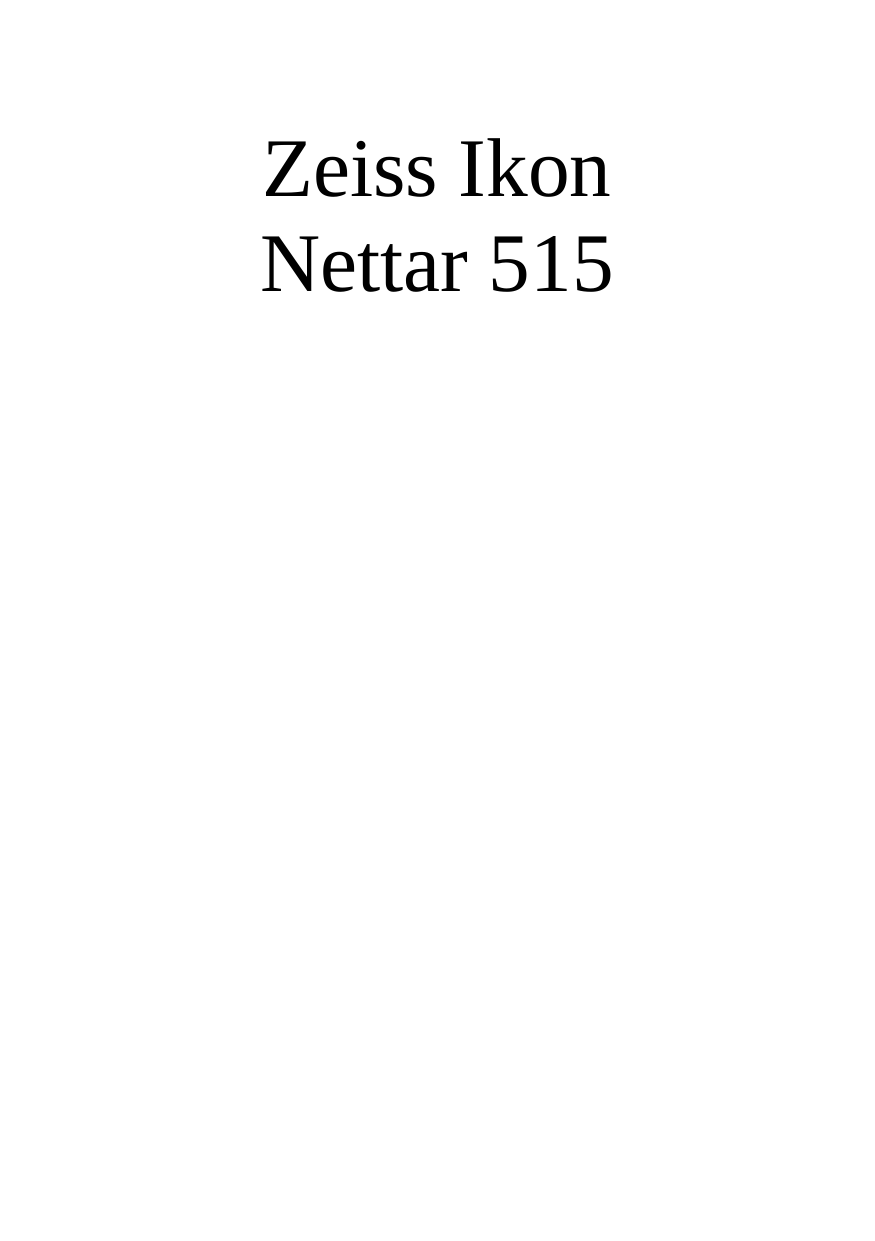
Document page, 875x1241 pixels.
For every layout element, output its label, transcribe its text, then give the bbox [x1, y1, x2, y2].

text Nettar 515 [118, 214, 756, 310]
text Zeiss Ikon [118, 118, 756, 214]
